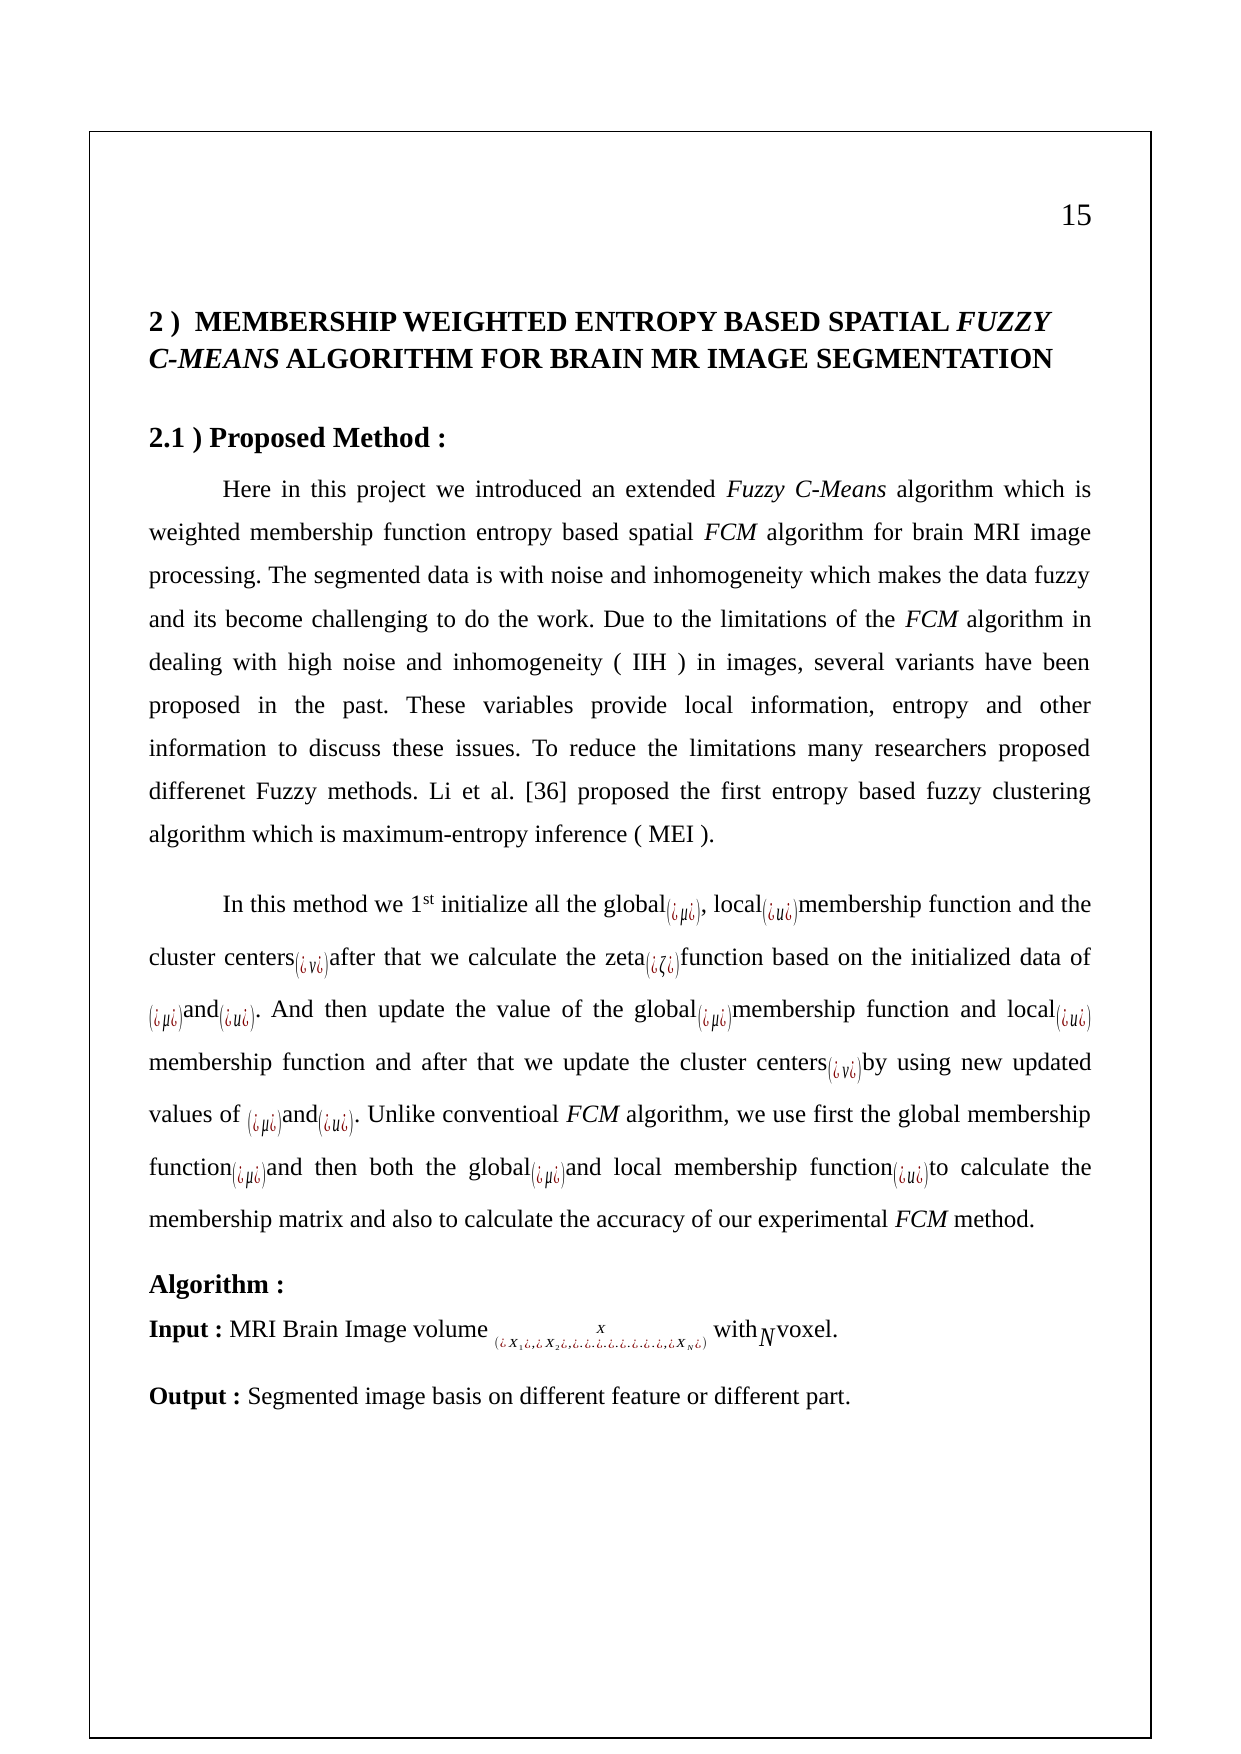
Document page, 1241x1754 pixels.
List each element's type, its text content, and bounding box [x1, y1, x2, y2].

text Input : MRI Brain Image volume withvoxel. [148, 1314, 1092, 1352]
text C-MEANS ALGORITHM FOR BRAIN MR IMAGE SEGMENTATION [148, 341, 1092, 374]
text Output : Segmented image basis on different feature or different part. [148, 1381, 1092, 1410]
text Algorithm : [148, 1268, 1092, 1299]
text 2 ) MEMBERSHIP WEIGHTED ENTROPY BASED SPATIAL FUZZY [148, 304, 1092, 338]
text 2.1 ) Proposed Method : [148, 420, 1092, 454]
text Here in this project we introduced an extended Fuzzy C-Means algorithm which is weighted membership function entropy based spatial FCM algorithm for brain MRI image processing. The segmented data is with noise and inhomogeneity which makes the data fuzzy and its become challenging to do the work. Due to the limitations of the FCM algorithm in dealing with high noise and inhomogeneity ( IIH ) in images, several variants have been proposed in the past. These variables provide local information, entropy and other information to discuss these issues. To reduce the limitations many researchers proposed differenet Fuzzy methods. Li et al. [36] proposed the first entropy based fuzzy clustering algorithm which is maximum-entropy inference ( MEI ). [148, 474, 1092, 848]
text In this method we 1st initialize all the global, localmembership function and the cluster centersafter that we calculate the zetafunction based on the initialized data ofand. And then update the value of the globalmembership function and localmembership function and after that we update the cluster centersby using new updated values of and. Unlike conventioal FCM algorithm, we use first the global membership functionand then both the globaland local membership functionto calculate the membership matrix and also to calculate the accuracy of our experimental FCM method. [148, 889, 1092, 1233]
